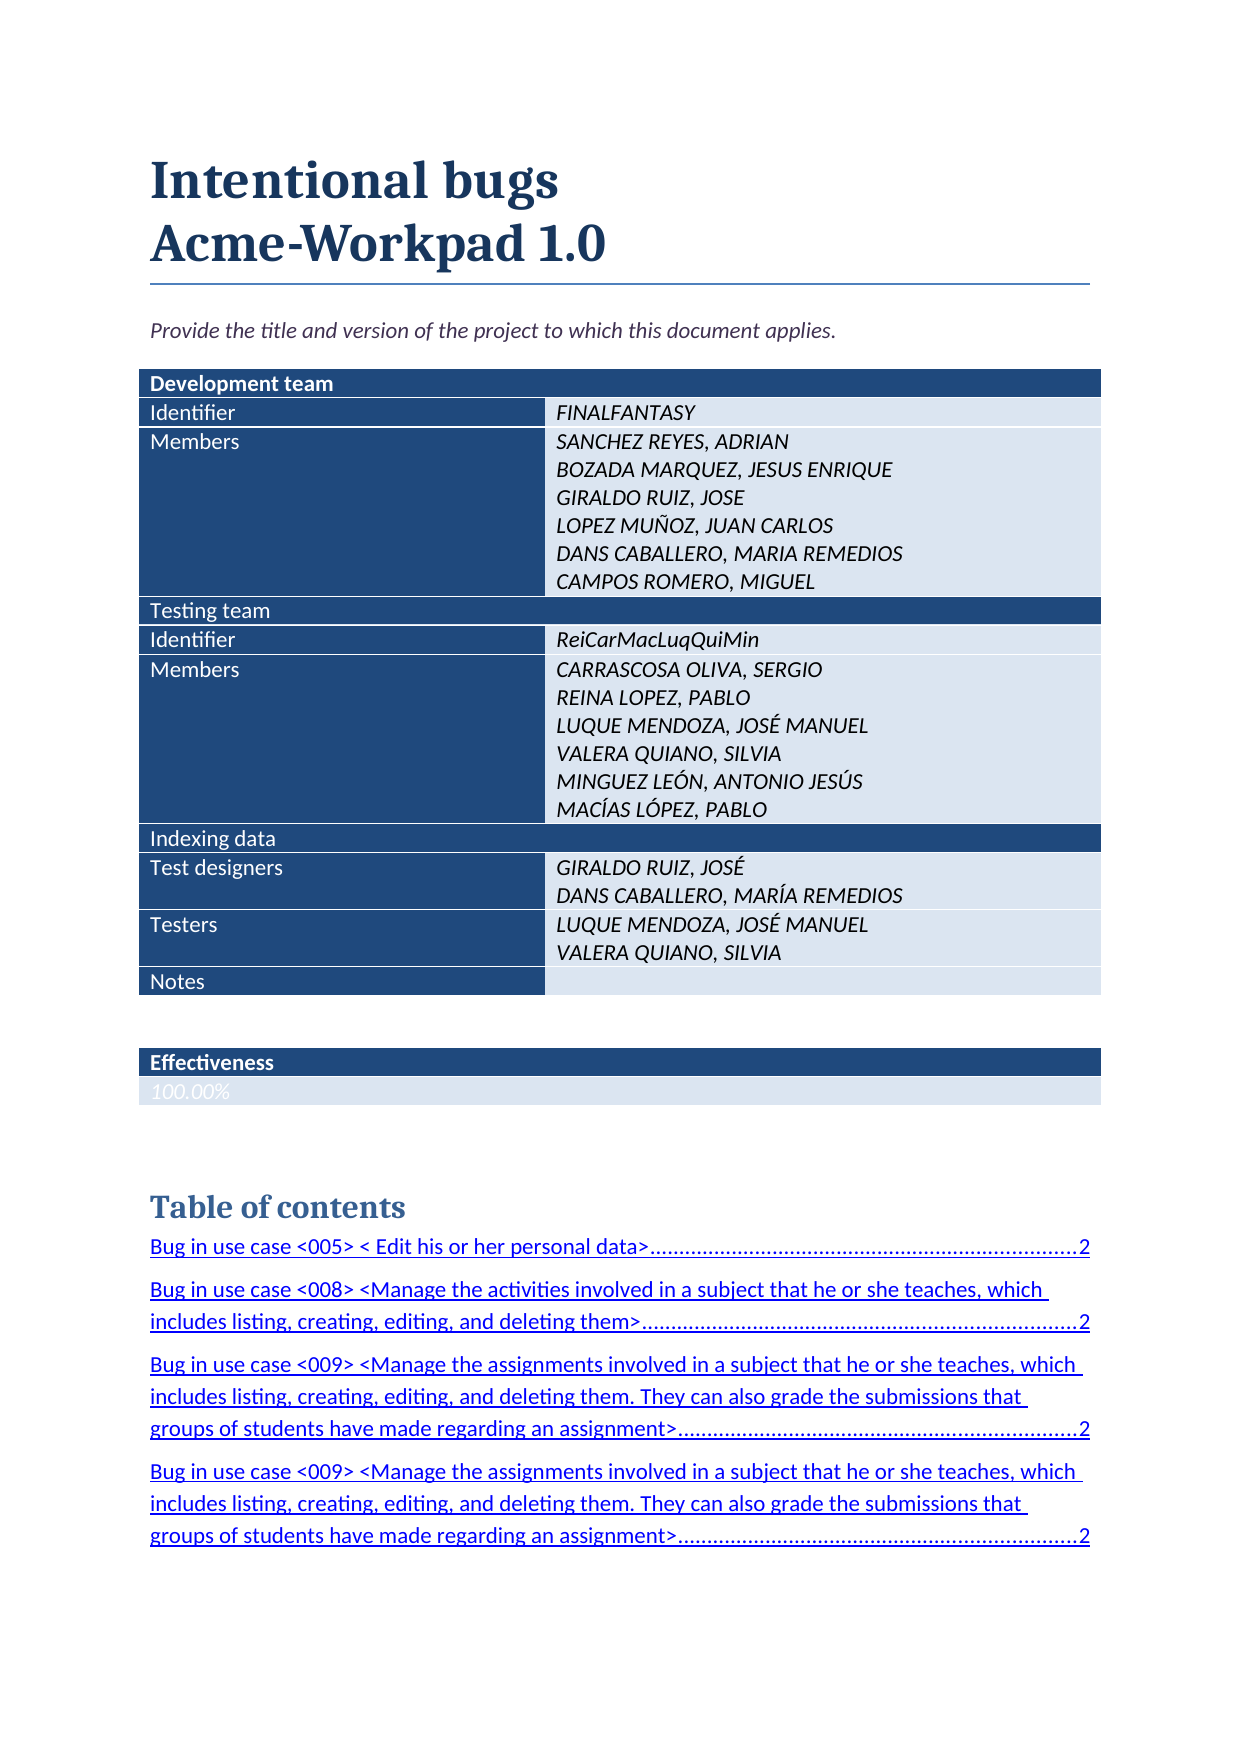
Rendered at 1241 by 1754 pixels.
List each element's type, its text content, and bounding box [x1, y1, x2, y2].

table_cell Notes [139, 967, 545, 995]
text Bug in use case <009> <Manage the assignments involved in a subject that he or she teaches, which includes listing, creating, editing, and deleting them. They can also grade the submissions that groups of students have made regarding an assignment> 2 [150, 1457, 1090, 1545]
table_cell Identifier [139, 398, 545, 426]
table_cell Members [139, 655, 545, 823]
table_header Effectiveness [139, 1048, 1101, 1076]
table_cell Testing team [139, 597, 1101, 624]
title Intentional bugs Acme-Workpad 1.0 [150, 150, 1090, 283]
table_cell ReiCarMacLuqQuiMin [545, 626, 1101, 654]
text Provide the title and version of the project to which this document applies. [150, 316, 1090, 344]
table_cell [545, 967, 1101, 995]
table_cell Testers [139, 910, 545, 966]
table_cell CARRASCOSA OLIVA, SERGIO REINA LOPEZ, PABLO LUQUE MENDOZA, JOSÉ MANUEL VALERA QUIANO, SILVIA MINGUEZ LEÓN, ANTONIO JESÚS MACÍAS LÓPEZ, PABLO [545, 655, 1101, 823]
table_cell SANCHEZ REYES, ADRIAN BOZADA MARQUEZ, JESUS ENRIQUE GIRALDO RUIZ, JOSE LOPEZ MUÑOZ, JUAN CARLOS DANS CABALLERO, MARIA REMEDIOS CAMPOS ROMERO, MIGUEL [545, 428, 1101, 596]
table_cell Members [139, 428, 545, 596]
table_cell Indexing data [139, 824, 1101, 852]
table_cell 100,00% [139, 1077, 1101, 1105]
text Bug in use case <005> < Edit his or her personal data> 2 [150, 1232, 1090, 1257]
table_cell Identifier [139, 626, 545, 654]
table_cell GIRALDO RUIZ, JOSÉ DANS CABALLERO, MARÍA REMEDIOS [545, 853, 1101, 909]
subtitle Table of contents [150, 1188, 1090, 1227]
text Bug in use case <009> <Manage the assignments involved in a subject that he or she teaches, which includes listing, creating, editing, and deleting them. They can also grade the submissions that groups of students have made regarding an assignment> 2 [150, 1350, 1090, 1438]
table_cell Test designers [139, 853, 545, 909]
table_cell FINALFANTASY [545, 398, 1101, 426]
table_cell LUQUE MENDOZA, JOSÉ MANUEL VALERA QUIANO, SILVIA [545, 910, 1101, 966]
text Bug in use case <008> <Manage the activities involved in a subject that he or she teaches, which includes listing, creating, editing, and deleting them> 2 [150, 1275, 1090, 1331]
table_header Development team [139, 369, 1101, 397]
